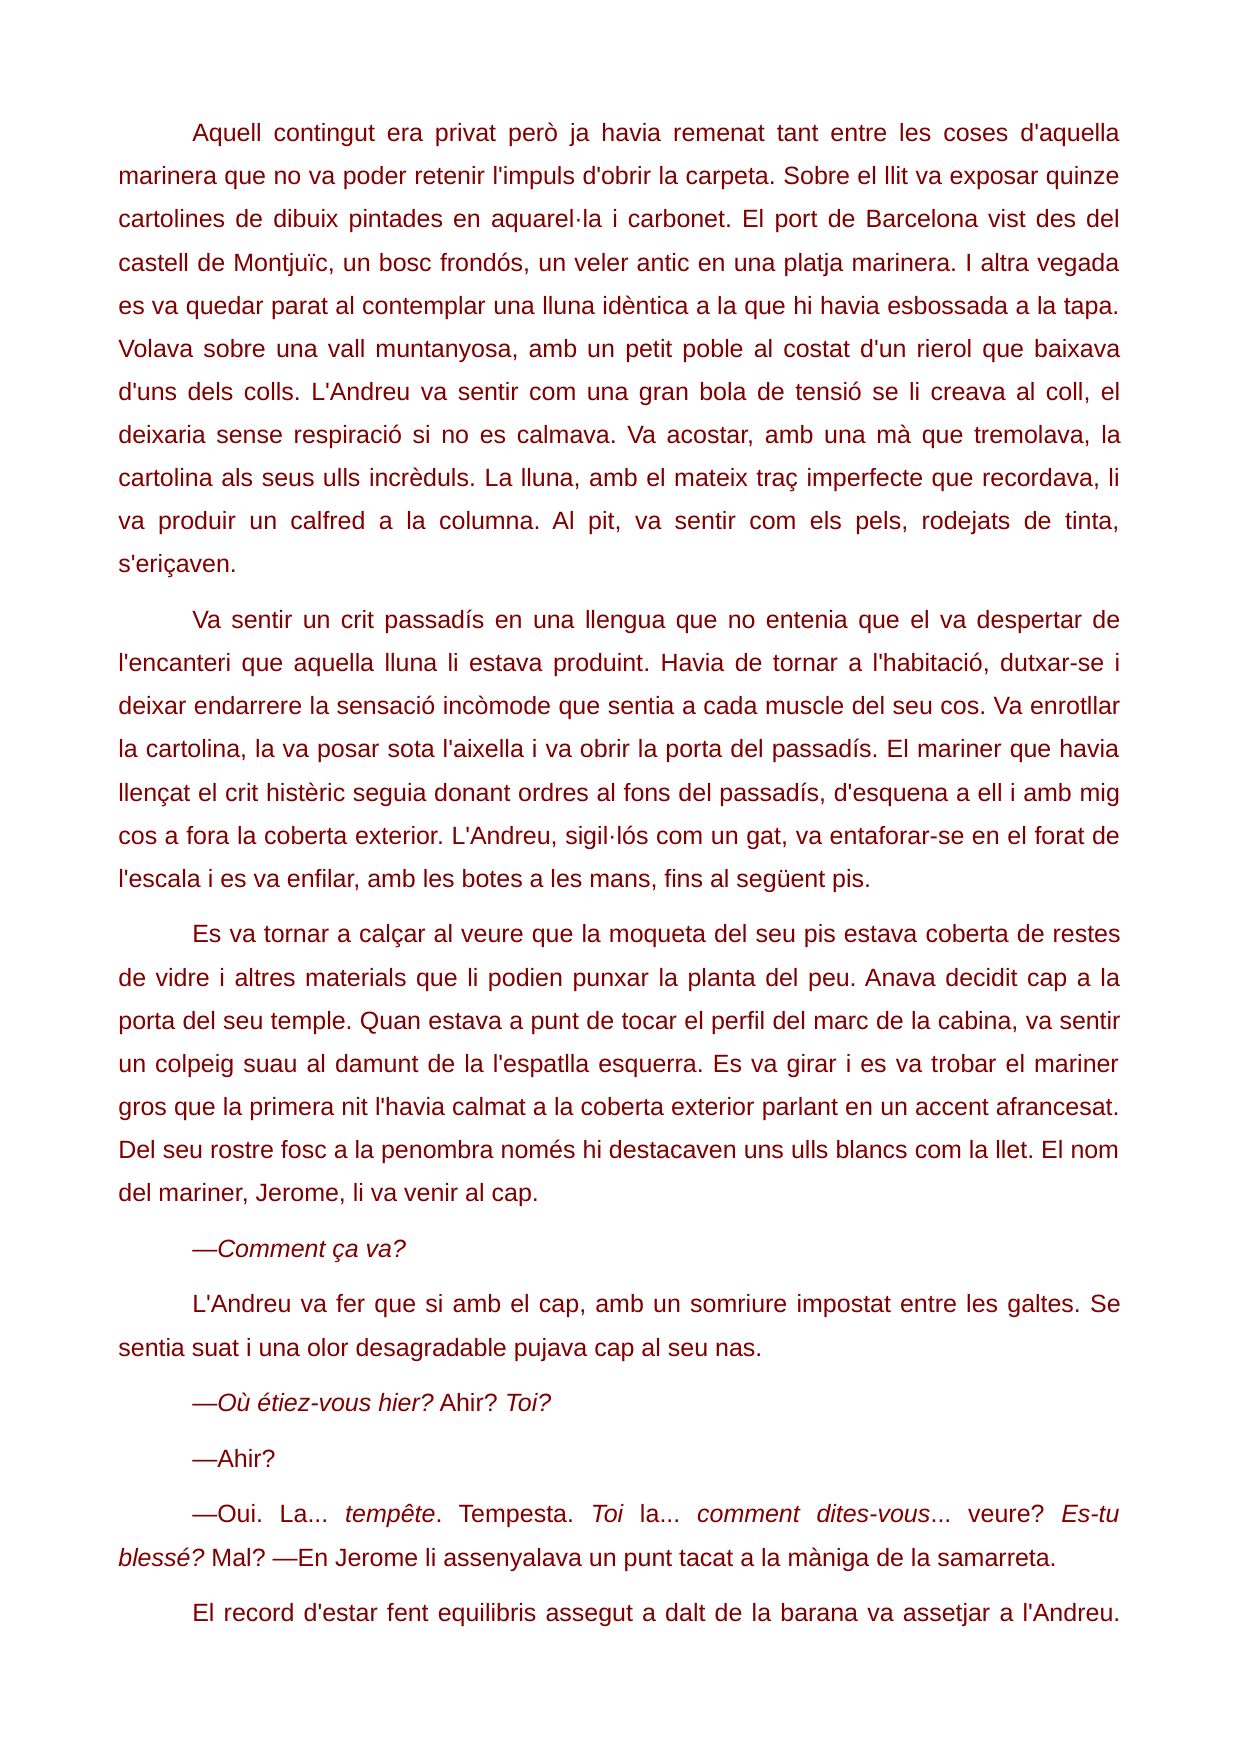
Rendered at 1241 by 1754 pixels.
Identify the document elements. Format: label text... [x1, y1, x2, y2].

text L'Andreu va fer que si amb el cap, amb un somriure impostat entre les galtes. Se sentia suat i una olor desagradable pujava cap al seu nas. [118, 1289, 1122, 1361]
text Va sentir un crit passadís en una llengua que no entenia que el va despertar de l'encanteri que aquella lluna li estava produint. Havia de tornar a l'habitació, dutxar-se i deixar endarrere la sensació incòmode que sentia a cada muscle del seu cos. Va enrotllar la cartolina, la va posar sota l'aixella i va obrir la porta del passadís. El mariner que havia llençat el crit histèric seguia donant ordres al fons del passadís, d'esquena a ell i amb mig cos a fora la coberta exterior. L'Andreu, sigil·lós com un gat, va entaforar-se en el forat de l'escala i es va enfilar, amb les botes a les mans, fins al següent pis. [118, 605, 1122, 892]
text Aquell contingut era privat però ja havia remenat tant entre les coses d'aquella marinera que no va poder retenir l'impuls d'obrir la carpeta. Sobre el llit va exposar quinze cartolines de dibuix pintades en aquarel·la i carbonet. El port de Barcelona vist des del castell de Montjuïc, un bosc frondós, un veler antic en una platja marinera. I altra vegada es va quedar parat al contemplar una lluna idèntica a la que hi havia esbossada a la tapa. Volava sobre una vall muntanyosa, amb un petit poble al costat d'un rierol que baixava d'uns dels colls. L'Andreu va sentir com una gran bola de tensió se li creava al coll, el deixaria sense respiració si no es calmava. Va acostar, amb una mà que tremolava, la cartolina als seus ulls incrèduls. La lluna, amb el mateix traç imperfecte que recordava, li va produir un calfred a la columna. Al pit, va sentir com els pels, rodejats de tinta, s'eriçaven. [118, 118, 1122, 578]
text —Comment ça va? [118, 1234, 1122, 1262]
text —Où étiez-vous hier? Ahir? Toi? [118, 1388, 1122, 1417]
text —Oui. La... tempête. Tempesta. Toi la... comment dites-vous... veure? Es-tu blessé? Mal? —En Jerome li assenyalava un punt tacat a la màniga de la samarreta. [118, 1499, 1122, 1571]
text El record d'estar fent equilibris assegut a dalt de la barana va assetjar a l'Andreu. [118, 1598, 1122, 1627]
text —Ahir? [118, 1444, 1122, 1472]
text Es va tornar a calçar al veure que la moqueta del seu pis estava coberta de restes de vidre i altres materials que li podien punxar la planta del peu. Anava decidit cap a la porta del seu temple. Quan estava a punt de tocar el perfil del marc de la cabina, va sentir un colpeig suau al damunt de la l'espatlla esquerra. Es va girar i es va trobar el mariner gros que la primera nit l'havia calmat a la coberta exterior parlant en un accent afrancesat. Del seu rostre fosc a la penombra només hi destacaven uns ulls blancs com la llet. El nom del mariner, Jerome, li va venir al cap. [118, 919, 1122, 1207]
